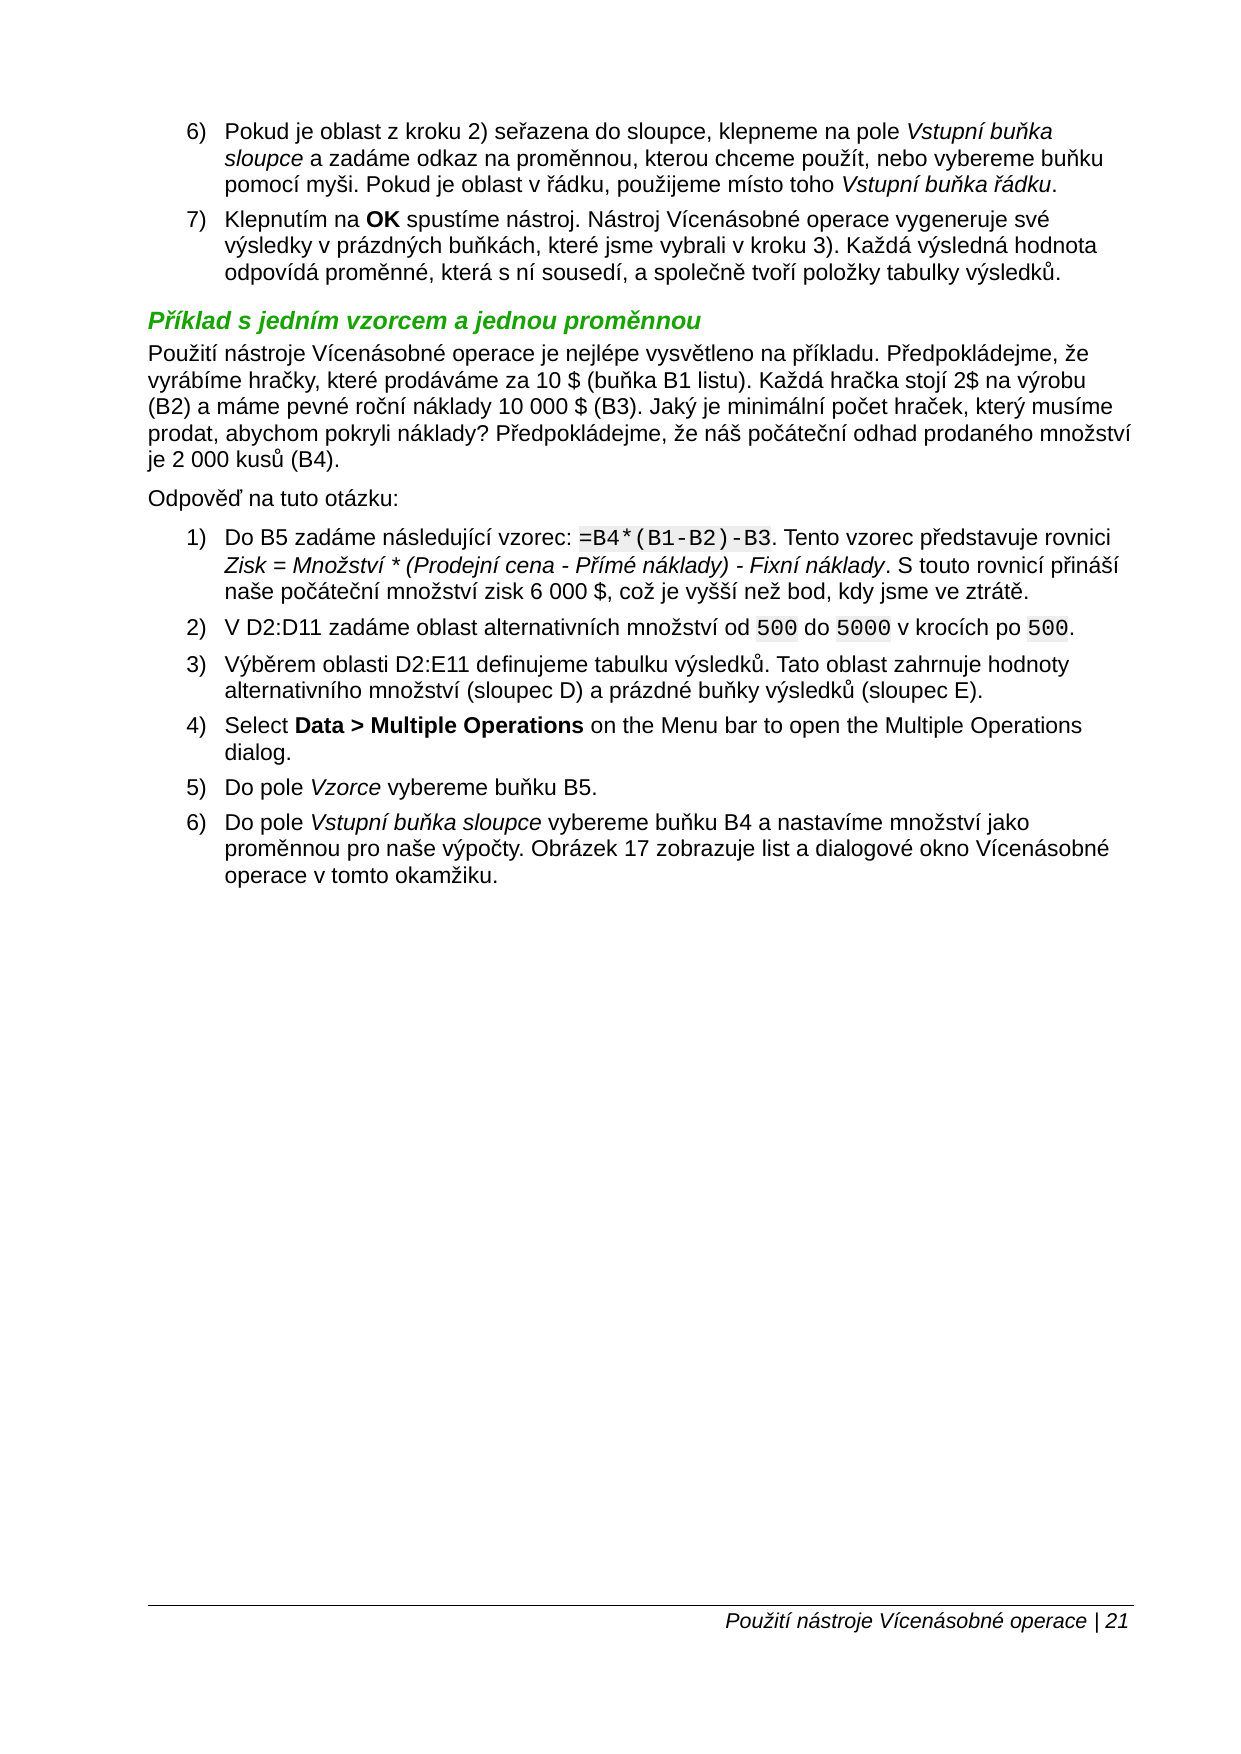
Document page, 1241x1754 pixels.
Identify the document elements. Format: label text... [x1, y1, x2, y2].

list Select Data > Multiple Operations on the Menu bar to open the Multiple Operations dialog. [207, 712, 1134, 765]
list V D2:D11 zadáme oblast alternativních množství od 500 do 5000 v krocích po 500. [207, 613, 1134, 642]
list Do pole Vstupní buňka sloupce vybereme buňku B4 a nastavíme množství jako proměnnou pro naše výpočty. Obrázek 17 zobrazuje list a dialogové okno Vícenásobné operace v tomto okamžiku. [207, 809, 1134, 888]
list Pokud je oblast z kroku 2 seřazena do sloupce, klepneme na pole Vstupní buňka sloupce a zadáme odkaz na proměnnou, kterou chceme použít, nebo vybereme buňku pomocí myši. Pokud je oblast v řádku, použijeme místo toho Vstupní buňka řádku. [207, 118, 1134, 197]
list Klepnutím na OK spustíme nástroj. Nástroj Vícenásobné operace vygeneruje své výsledky v prázdných buňkách, které jsme vybrali v kroku 3. Každá výsledná hodnota odpovídá proměnné, která s ní sousedí, a společně tvoří položky tabulky výsledků. [207, 206, 1134, 285]
subtitle Příklad s jedním vzorcem a jednou proměnnou [148, 306, 1134, 334]
list Do B5 zadáme následující vzorec: =B4*(B1-B2)-B3. Tento vzorec představuje rovnici Zisk = Množství * (Prodejní cena - Přímé náklady) - Fixní náklady. S touto rovnicí přináší naše počáteční množství zisk 6 000 $, což je vyšší než bod, kdy jsme ve ztrátě. [207, 523, 1134, 604]
list Do pole Vzorce vybereme buňku B5. [207, 774, 1134, 800]
text Odpověď na tuto otázku: [148, 485, 1134, 511]
list Výběrem oblasti D2:E11 definujeme tabulku výsledků. Tato oblast zahrnuje hodnoty alternativního množství (sloupec D) a prázdné buňky výsledků (sloupec E). [207, 651, 1134, 703]
text Použití nástroje Vícenásobné operace je nejlépe vysvětleno na příkladu. Předpokládejme, že vyrábíme hračky, které prodáváme za 10 $ (buňka B1 listu). Každá hračka stojí 2$ na výrobu (B2) a máme pevné roční náklady 10 000 $ (B3). Jaký je minimální počet hraček, který musíme prodat, abychom pokryli náklady? Předpokládejme, že náš počáteční odhad prodaného množství je 2 000 kusů (B4). [148, 340, 1134, 472]
